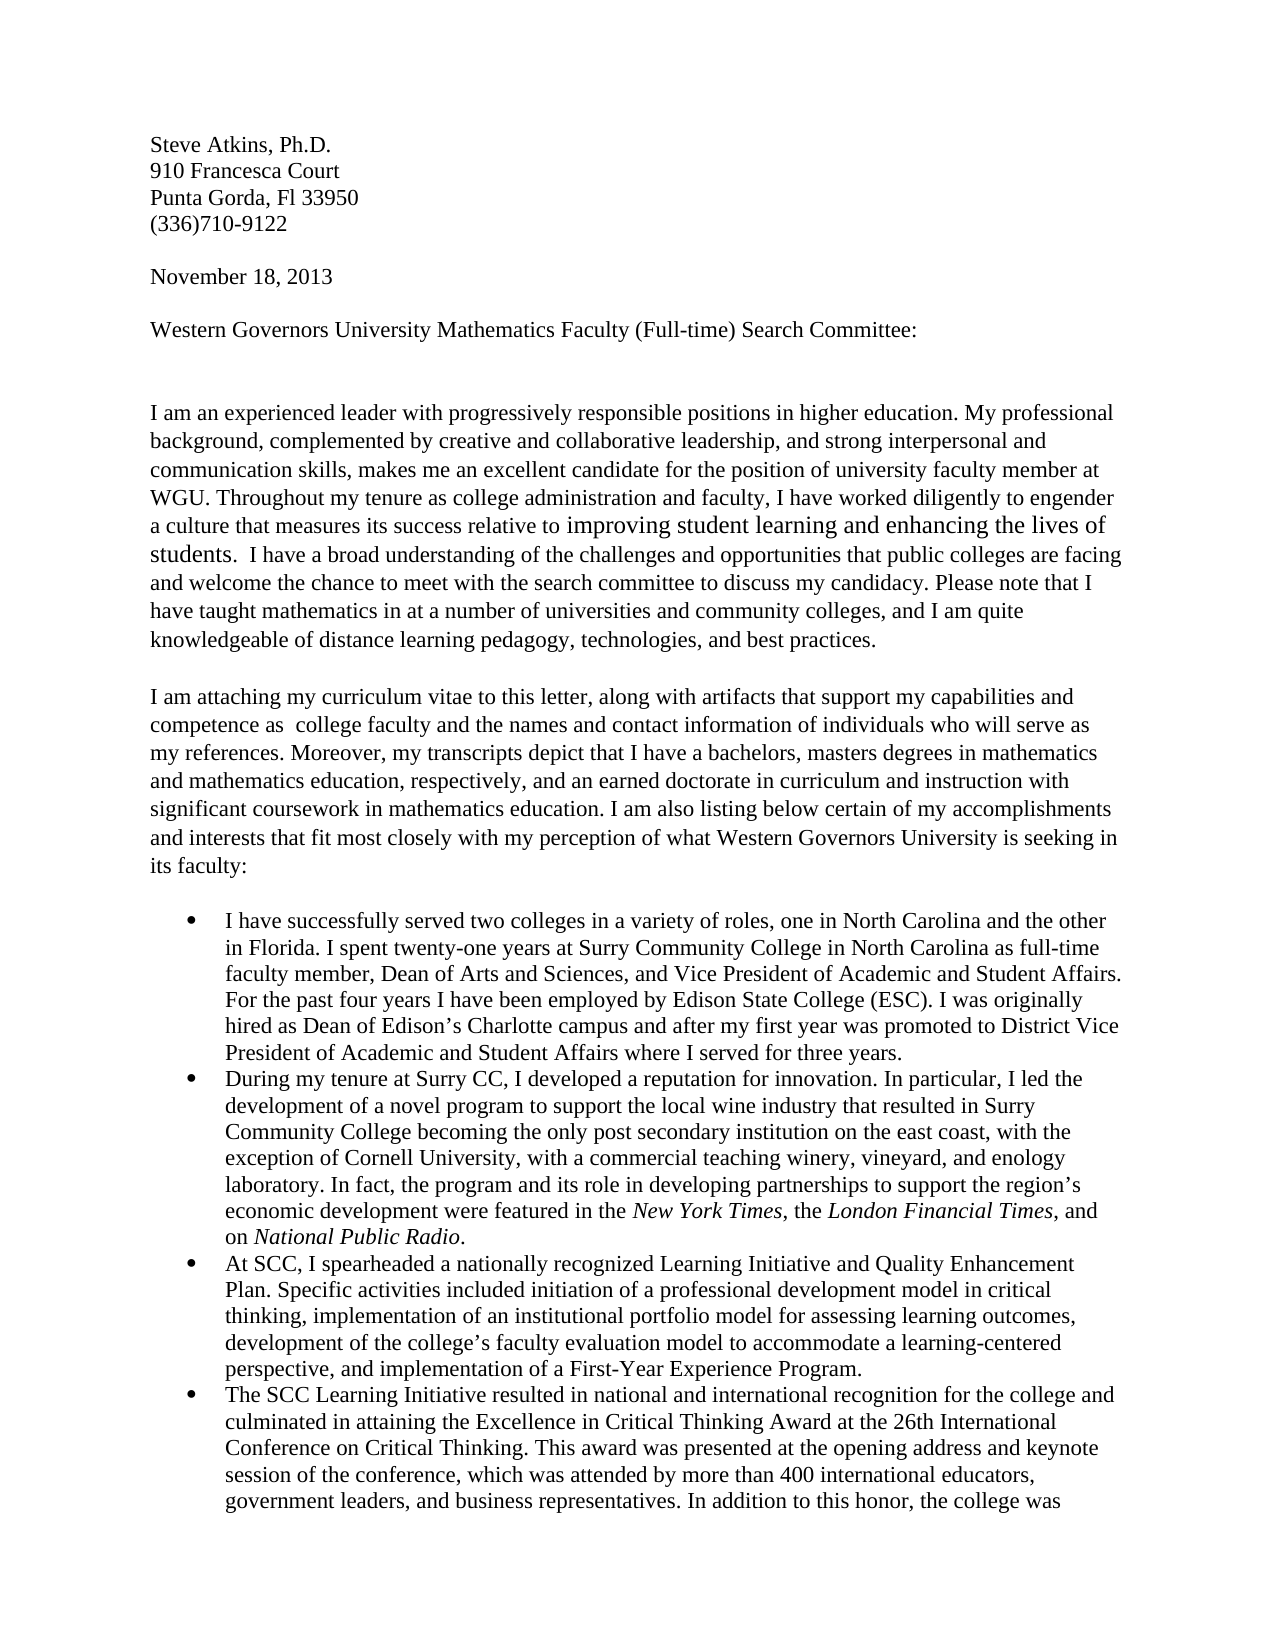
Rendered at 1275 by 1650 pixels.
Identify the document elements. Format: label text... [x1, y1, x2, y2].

list I have successfully served two colleges in a variety of roles, one in North Carolina and the other in Florida. I spent twenty-one years at Surry Community College in North Carolina as full-time faculty member, Dean of Arts and Sciences, and Vice President of Academic and Student Affairs. For the past four years I have been employed by Edison State College (ESC). I was originally hired as Dean of Edison’s Charlotte campus and after my first year was promoted to District Vice President of Academic and Student Affairs where I served for three years. [187, 907, 1125, 1065]
text November 18, 2013 [150, 263, 1125, 289]
list The SCC Learning Initiative resulted in national and international recognition for the college and culminated in attaining the Excellence in Critical Thinking Award at the 26th International Conference on Critical Thinking. This award was presented at the opening address and keynote session of the conference, which was attended by more than 400 international educators, government leaders, and business representatives. In addition to this honor, the college was [187, 1382, 1125, 1513]
text 910 Francesca Court [150, 158, 1125, 184]
list At SCC, I spearheaded a nationally recognized Learning Initiative and Quality Enhancement Plan. Specific activities included initiation of a professional development model in critical thinking, implementation of an institutional portfolio model for assessing learning outcomes, development of the college’s faculty evaluation model to accommodate a learning-centered perspective, and implementation of a First-Year Experience Program. [187, 1250, 1125, 1382]
text Punta Gorda, Fl 33950 [150, 184, 1125, 210]
text (336)710-9122 [150, 210, 1125, 237]
text Steve Atkins, Ph.D. [150, 131, 1125, 158]
list During my tenure at Surry CC, I developed a reputation for innovation. In particular, I led the development of a novel program to support the local wine industry that resulted in Surry Community College becoming the only post secondary institution on the east coast, with the exception of Cornell University, with a commercial teaching winery, vineyard, and enology laboratory. In fact, the program and its role in developing partnerships to support the region’s economic development were featured in the New York Times, the London Financial Times, and on National Public Radio. [187, 1065, 1125, 1250]
text Western Governors University Mathematics Faculty (Full-time) Search Committee: [150, 316, 1125, 342]
text I am an experienced leader with progressively responsible positions in higher education. My professional background, complemented by creative and collaborative leadership, and strong interpersonal and communication skills, makes me an excellent candidate for the position of university faculty member at WGU. Throughout my tenure as college administration and faculty, I have worked diligently to engender a culture that measures its success relative to improving student learning and enhancing the lives of students. I have a broad understanding of the challenges and opportunities that public colleges are facing and welcome the chance to meet with the search committee to discuss my candidacy. Please note that I have taught mathematics in at a number of universities and community colleges, and I am quite knowledgeable of distance learning pedagogy, technologies, and best practices. [150, 398, 1125, 652]
text I am attaching my curriculum vitae to this letter, along with artifacts that support my capabilities and competence as college faculty and the names and contact information of individuals who will serve as my references. Moreover, my transcripts depict that I have a bachelors, masters degrees in mathematics and mathematics education, respectively, and an earned doctorate in curriculum and instruction with significant coursework in mathematics education. I am also listing below certain of my accomplishments and interests that fit most closely with my perception of what Western Governors University is seeking in its faculty: [150, 681, 1125, 878]
